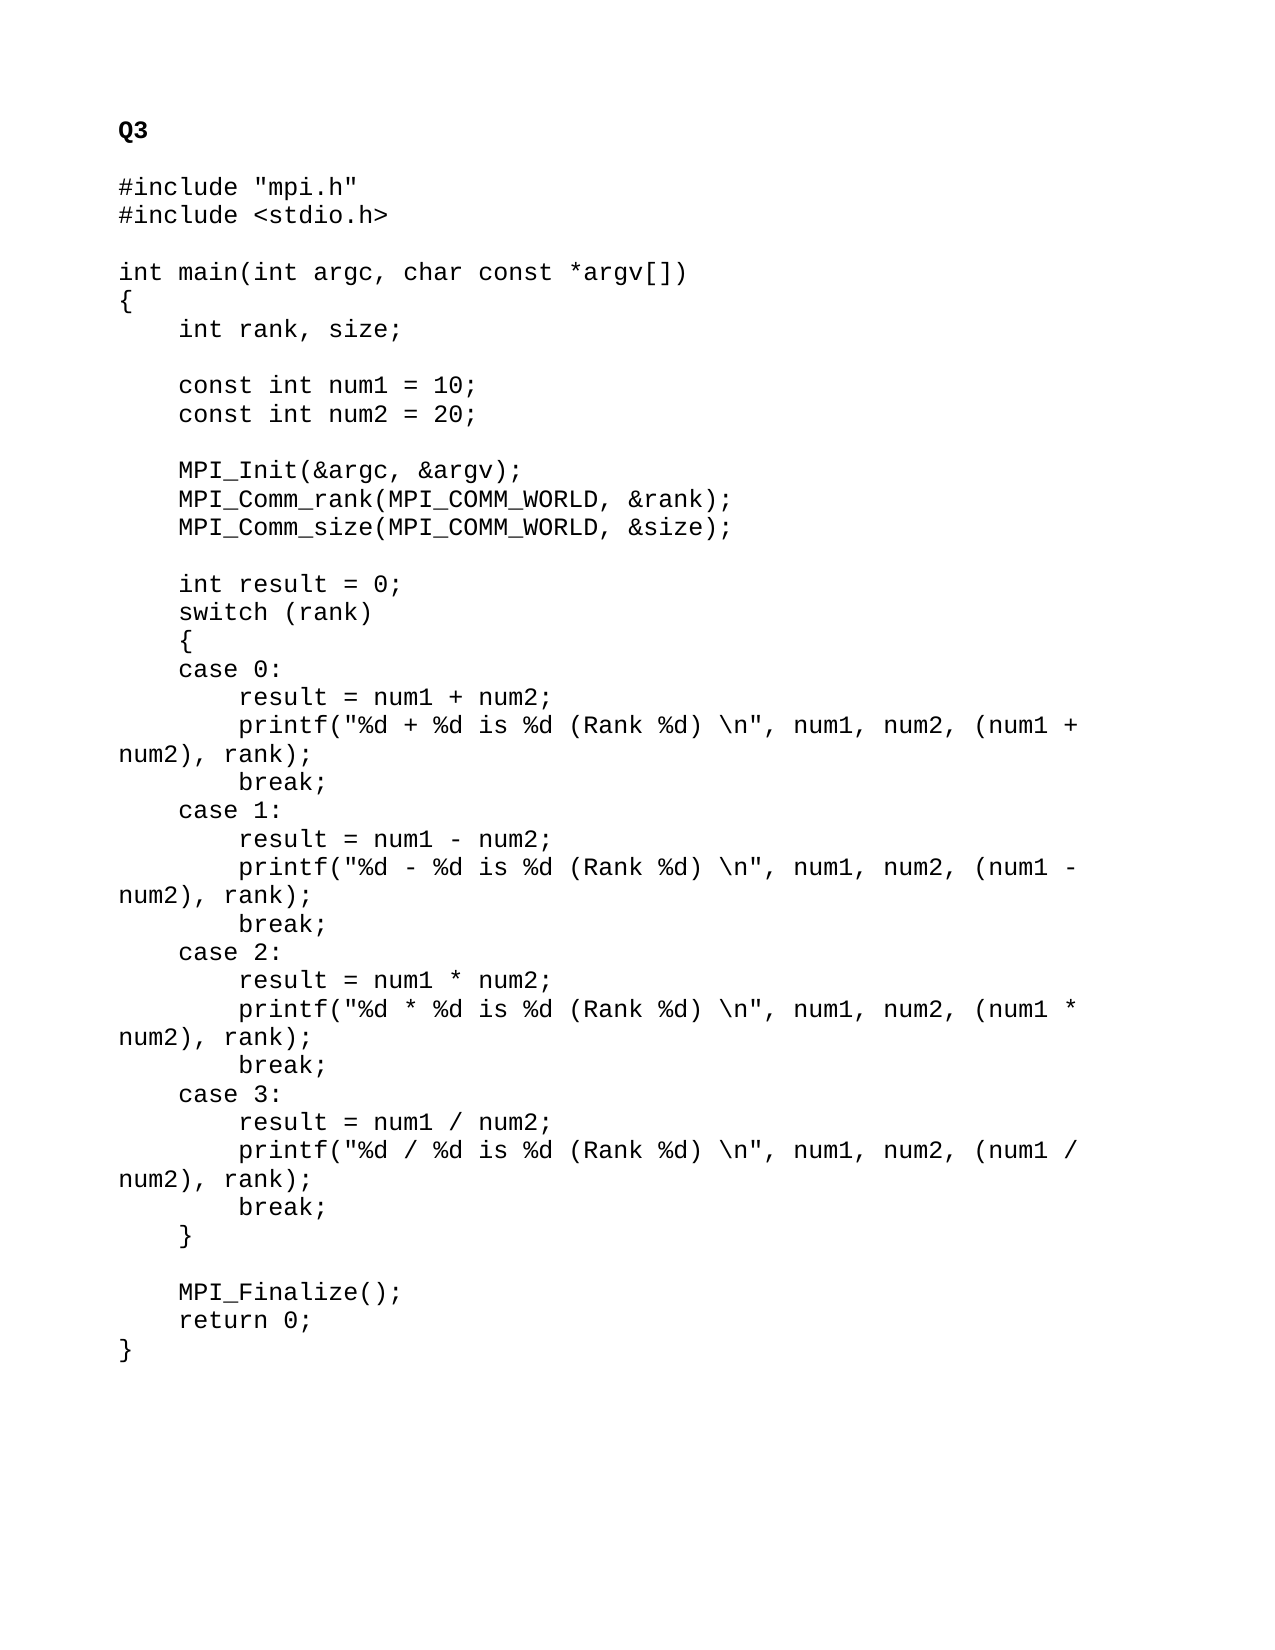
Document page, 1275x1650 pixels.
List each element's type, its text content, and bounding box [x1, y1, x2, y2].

text MPI_Comm_size(MPI_COMM_WORLD, &size); [118, 515, 1157, 543]
text MPI_Init(&argc, &argv); [118, 458, 1157, 486]
text return 0; [118, 1308, 1157, 1336]
text MPI_Finalize(); [118, 1280, 1157, 1308]
text } [118, 1336, 1157, 1365]
text int result = 0; [118, 571, 1157, 600]
text printf("%d * %d is %d (Rank %d) \n", num1, num2, (num1 * num2), rank); [118, 996, 1157, 1053]
text break; [118, 1195, 1157, 1223]
text int rank, size; [118, 316, 1157, 345]
text switch (rank) [118, 600, 1157, 628]
text result = num1 + num2; [118, 685, 1157, 713]
text #include <stdio.h> [118, 203, 1157, 231]
text MPI_Comm_rank(MPI_COMM_WORLD, &rank); [118, 486, 1157, 515]
text printf("%d + %d is %d (Rank %d) \n", num1, num2, (num1 + num2), rank); [118, 713, 1157, 770]
text case 3: [118, 1081, 1157, 1110]
text const int num1 = 10; [118, 373, 1157, 401]
text printf("%d - %d is %d (Rank %d) \n", num1, num2, (num1 - num2), rank); [118, 855, 1157, 911]
text printf("%d / %d is %d (Rank %d) \n", num1, num2, (num1 / num2), rank); [118, 1138, 1157, 1195]
text result = num1 - num2; [118, 826, 1157, 855]
text } [118, 1223, 1157, 1251]
text Q3 [118, 118, 1157, 146]
text const int num2 = 20; [118, 401, 1157, 430]
text result = num1 * num2; [118, 968, 1157, 996]
text break; [118, 911, 1157, 940]
text #include "mpi.h" [118, 175, 1157, 203]
text int main(int argc, char const *argv[]) [118, 260, 1157, 288]
text case 0: [118, 656, 1157, 685]
text break; [118, 1053, 1157, 1081]
text { [118, 628, 1157, 656]
text { [118, 288, 1157, 316]
text result = num1 / num2; [118, 1110, 1157, 1138]
text case 2: [118, 940, 1157, 968]
text case 1: [118, 798, 1157, 826]
text break; [118, 770, 1157, 798]
